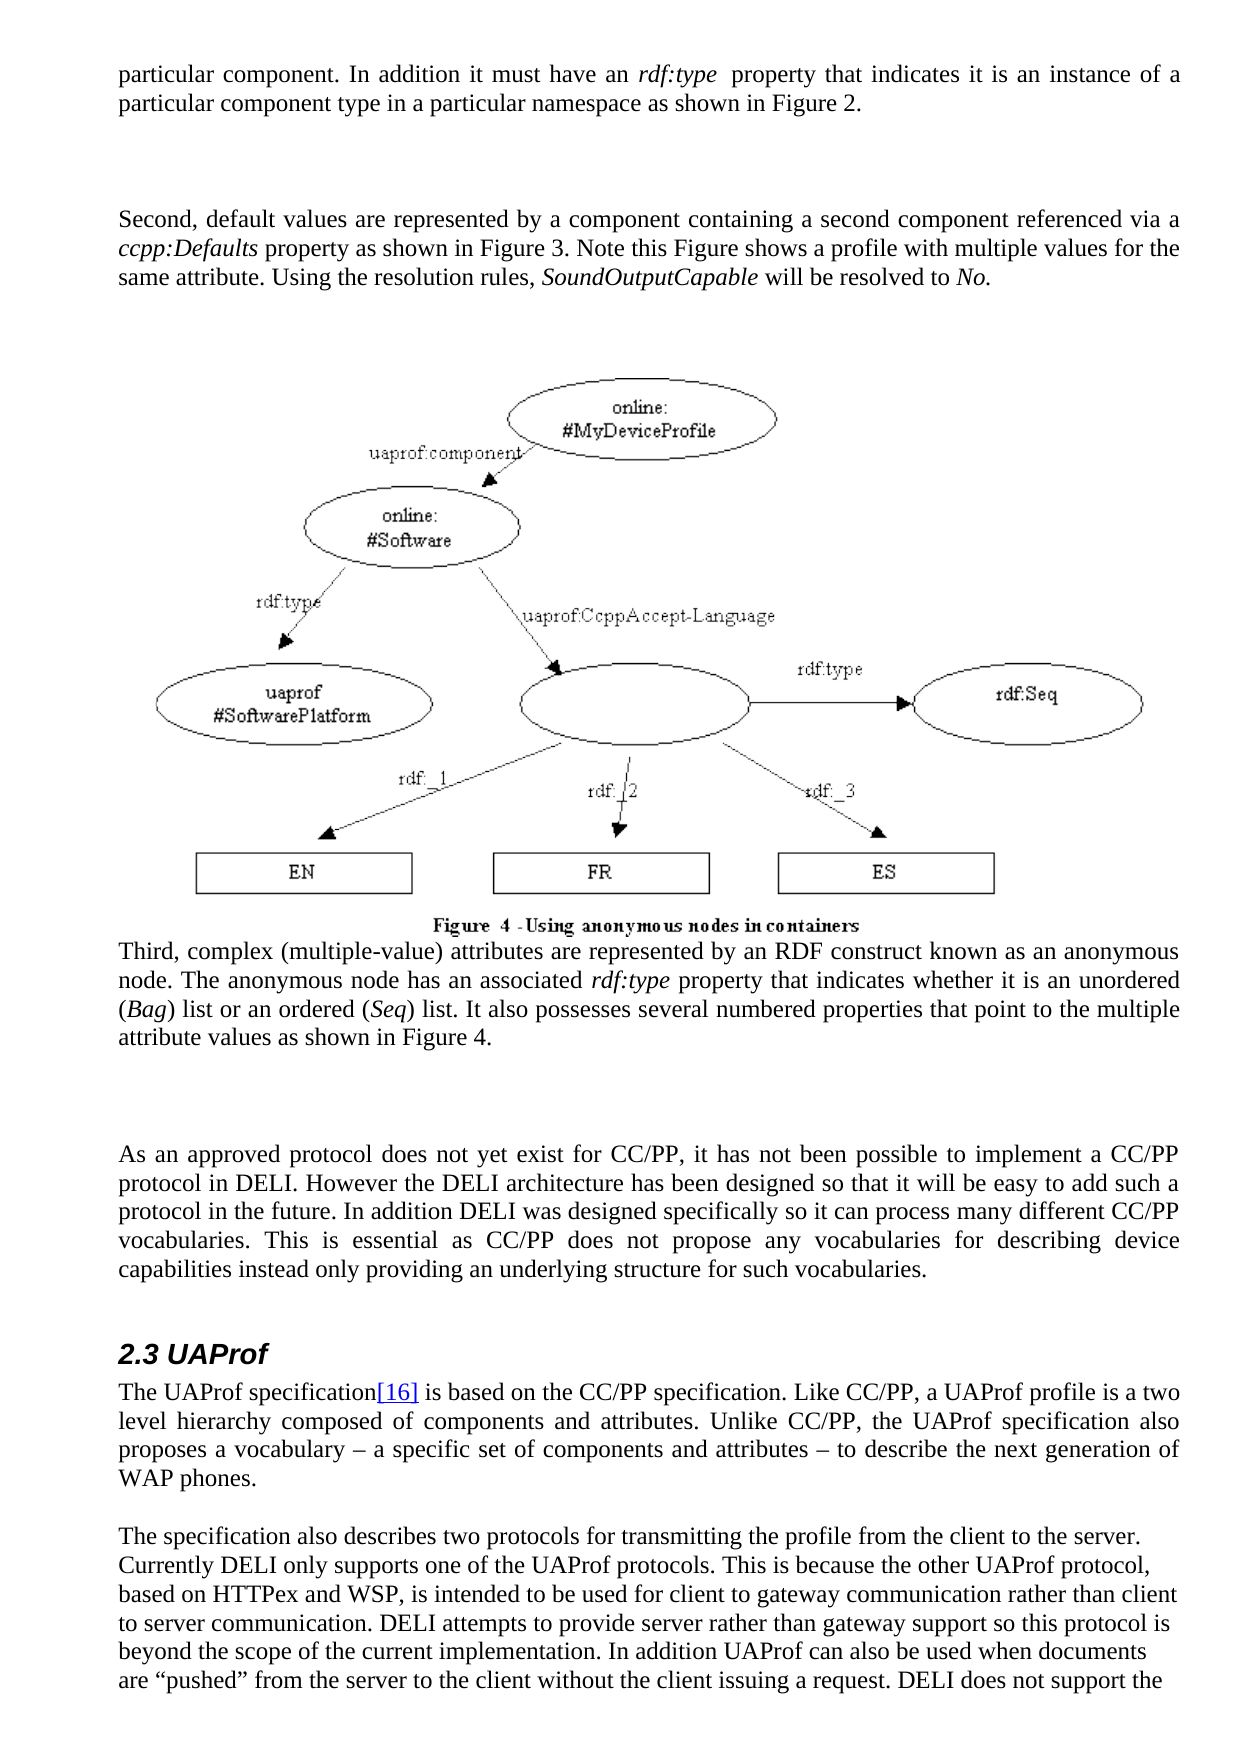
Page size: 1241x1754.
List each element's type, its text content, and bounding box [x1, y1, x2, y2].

text Second, default values are represented by a component containing a second component referenced via a ccpp:Defaults property as shown in Figure 3. Note this Figure shows a profile with multiple values for the same attribute. Using the resolution rules, SoundOutputCapable will be resolved to No. [118, 204, 1181, 291]
picture [155, 378, 1144, 937]
subtitle 2.3 UAProf [118, 1337, 1181, 1371]
text particular component. In addition it must have an rdf:type property that indicates it is an instance of a particular component type in a particular namespace as shown in Figure 2. [118, 59, 1181, 117]
text As an approved protocol does not yet exist for CC/PP, it has not been possible to implement a CC/PP protocol in DELI. However the DELI architecture has been designed so that it will be easy to add such a protocol in the future. In addition DELI was designed specifically so it can process many different CC/PP vocabularies. This is essential as CC/PP does not propose any vocabularies for describing device capabilities instead only providing an underlying structure for such vocabularies. [118, 1139, 1181, 1283]
text The UAProf specification[16] is based on the CC/PP specification. Like CC/PP, a UAProf profile is a two level hierarchy composed of components and attributes. Unlike CC/PP, the UAProf specification also proposes a vocabulary – a specific set of components and attributes – to describe the next generation of WAP phones. [118, 1377, 1181, 1492]
text Third, complex (multiple-value) attributes are represented by an RDF construct known as an anonymous node. The anonymous node has an associated rdf:type property that indicates whether it is an unordered (Bag) list or an ordered (Seq) list. It also possesses several numbered properties that point to the multiple attribute values as shown in Figure 4. [118, 378, 1181, 1051]
text The specification also describes two protocols for transmitting the profile from the client to the server. Currently DELI only supports one of the UAProf protocols. This is because the other UAProf protocol, based on HTTPex and WSP, is intended to be used for client to gateway communication rather than client to server communication. DELI attempts to provide server rather than gateway support so this protocol is beyond the scope of the current implementation. In addition UAProf can also be used when documents are “pushed” from the server to the client without the client issuing a request. DELI does not support the [118, 1521, 1181, 1694]
